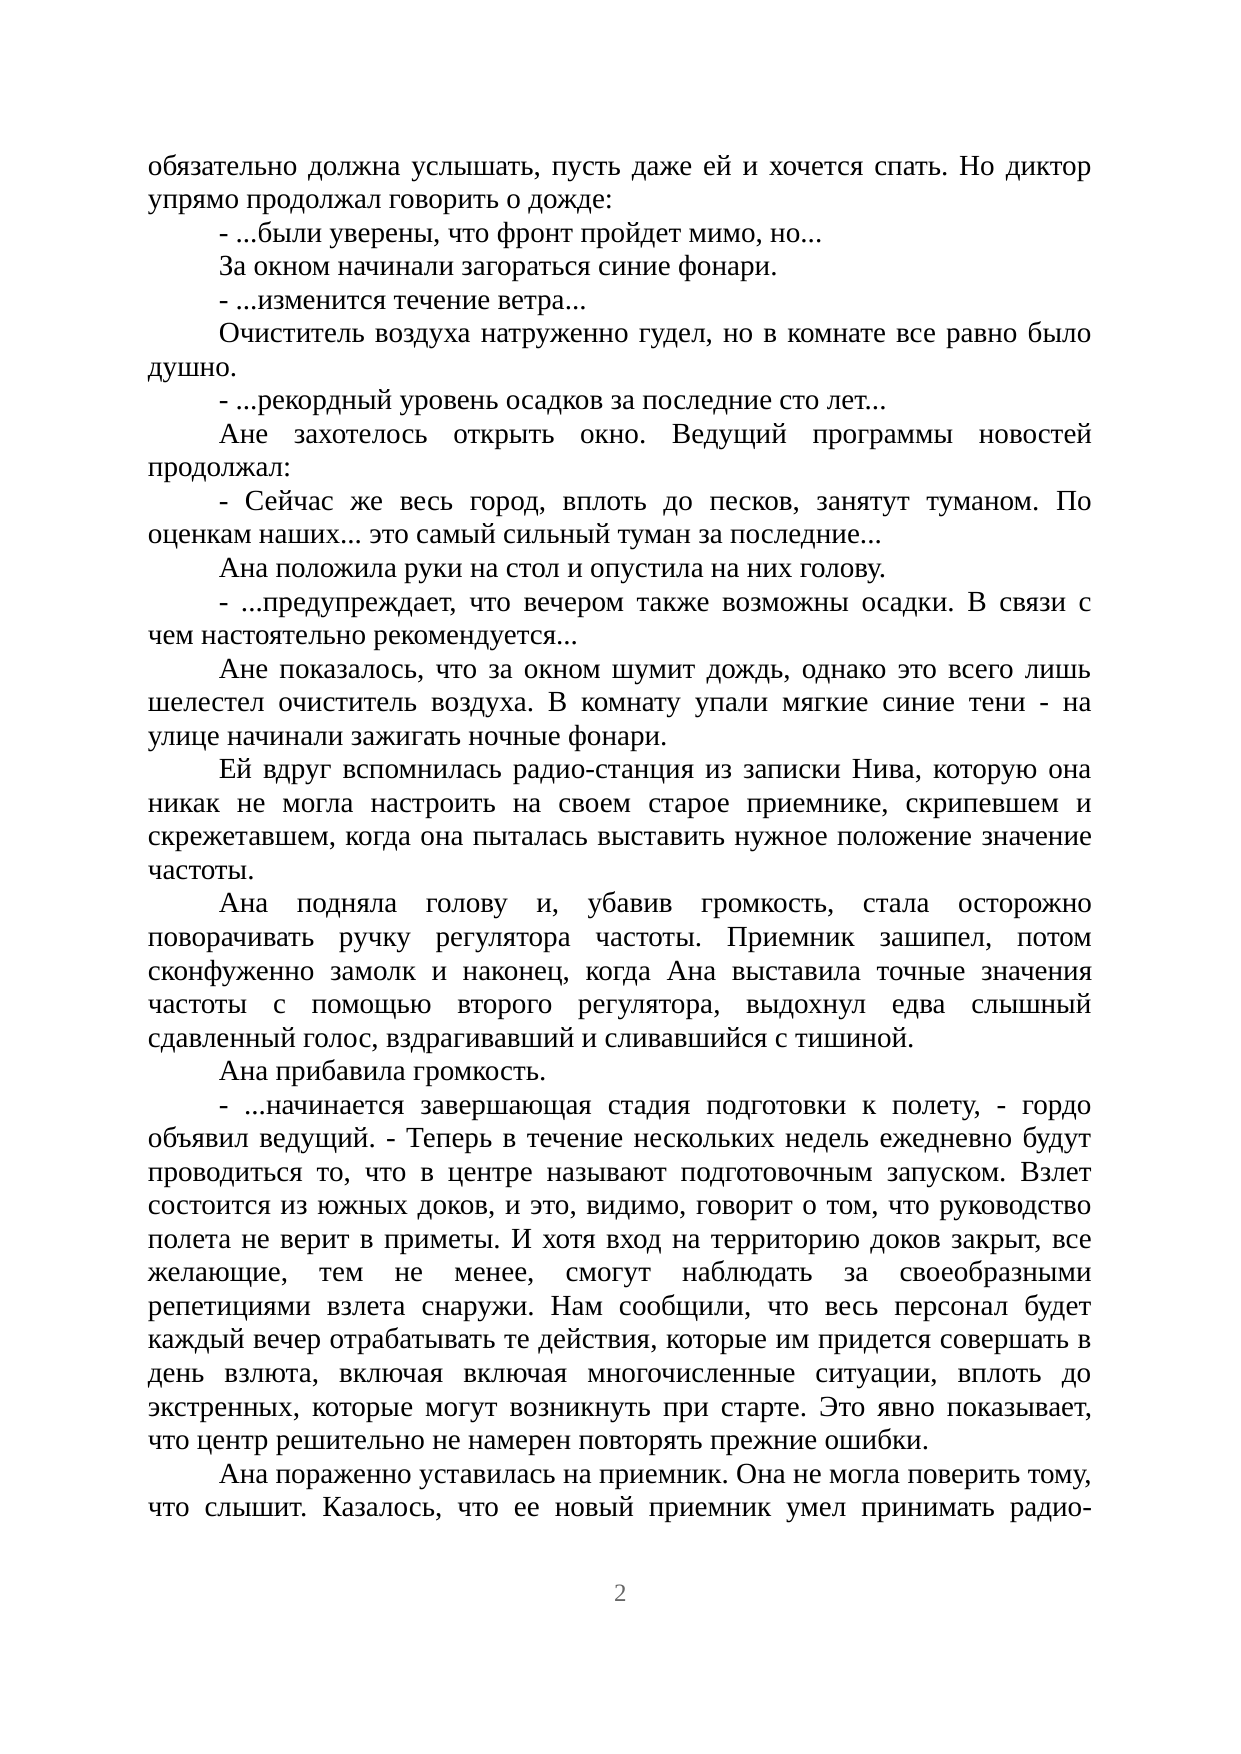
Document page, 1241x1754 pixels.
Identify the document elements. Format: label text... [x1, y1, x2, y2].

text Очиститель воздуха натруженно гудел, но в комнате все равно было душно. [148, 315, 1093, 382]
text Ана пораженно уставилась на приемник. Она не могла поверить тому, что слышит. Казалось, что ее новый приемник умел принимать радио- [148, 1456, 1093, 1523]
text - ...были уверены, что фронт пройдет мимо, но... [148, 215, 1093, 248]
text За окном начинали загораться синие фонари. [148, 248, 1093, 282]
text обязательно должна услышать, пусть даже ей и хочется спать. Но диктор упрямо продолжал говорить о дожде: [148, 148, 1093, 215]
text - ...начинается завершающая стадия подготовки к полету, - гордо объявил ведущий. - Теперь в течение нескольких недель ежедневно будут проводиться то, что в центре называют подготовочным запуском. Взлет состоится из южных доков, и это, видимо, говорит о том, что руководство полета не верит в приметы. И хотя вход на территорию доков закрыт, все желающие, тем не менее, смогут наблюдать за своеобразными репетициями взлета снаружи. Нам сообщили, что весь персонал будет каждый вечер отрабатывать те действия, которые им придется совершать в день взлюта, включая включая многочисленные ситуации, вплоть до экстренных, которые могут возникнуть при старте. Это явно показывает, что центр решительно не намерен повторять прежние ошибки. [148, 1087, 1093, 1456]
text - Сейчас же весь город, вплоть до песков, занятут туманом. По оценкам наших... это самый сильный туман за последние... [148, 483, 1093, 550]
text - ...предупреждает, что вечером также возможны осадки. В связи с чем настоятельно рекомендуется... [148, 584, 1093, 651]
text - ...рекордный уровень осадков за последние сто лет... [148, 382, 1093, 416]
text Ана положила руки на стол и опустила на них голову. [148, 550, 1093, 584]
text Ана подняла голову и, убавив громкость, стала осторожно поворачивать ручку регулятора частоты. Приемник зашипел, потом сконфуженно замолк и наконец, когда Ана выставила точные значения частоты с помощью второго регулятора, выдохнул едва слышный сдавленный голос, вздрагивавший и сливавшийся с тишиной. [148, 886, 1093, 1053]
text Ане захотелось открыть окно. Ведущий программы новостей продолжал: [148, 416, 1093, 483]
text Ане показалось, что за окном шумит дождь, однако это всего лишь шелестел очиститель воздуха. В комнату упали мягкие синие тени - на улице начинали зажигать ночные фонари. [148, 651, 1093, 751]
text Ана прибавила громкость. [148, 1053, 1093, 1087]
text - ...изменится течение ветра... [148, 282, 1093, 315]
text Ей вдруг вспомнилась радио-станция из записки Нива, которую она никак не могла настроить на своем старое приемнике, скрипевшем и скрежетавшем, когда она пыталась выставить нужное положение значение частоты. [148, 751, 1093, 886]
